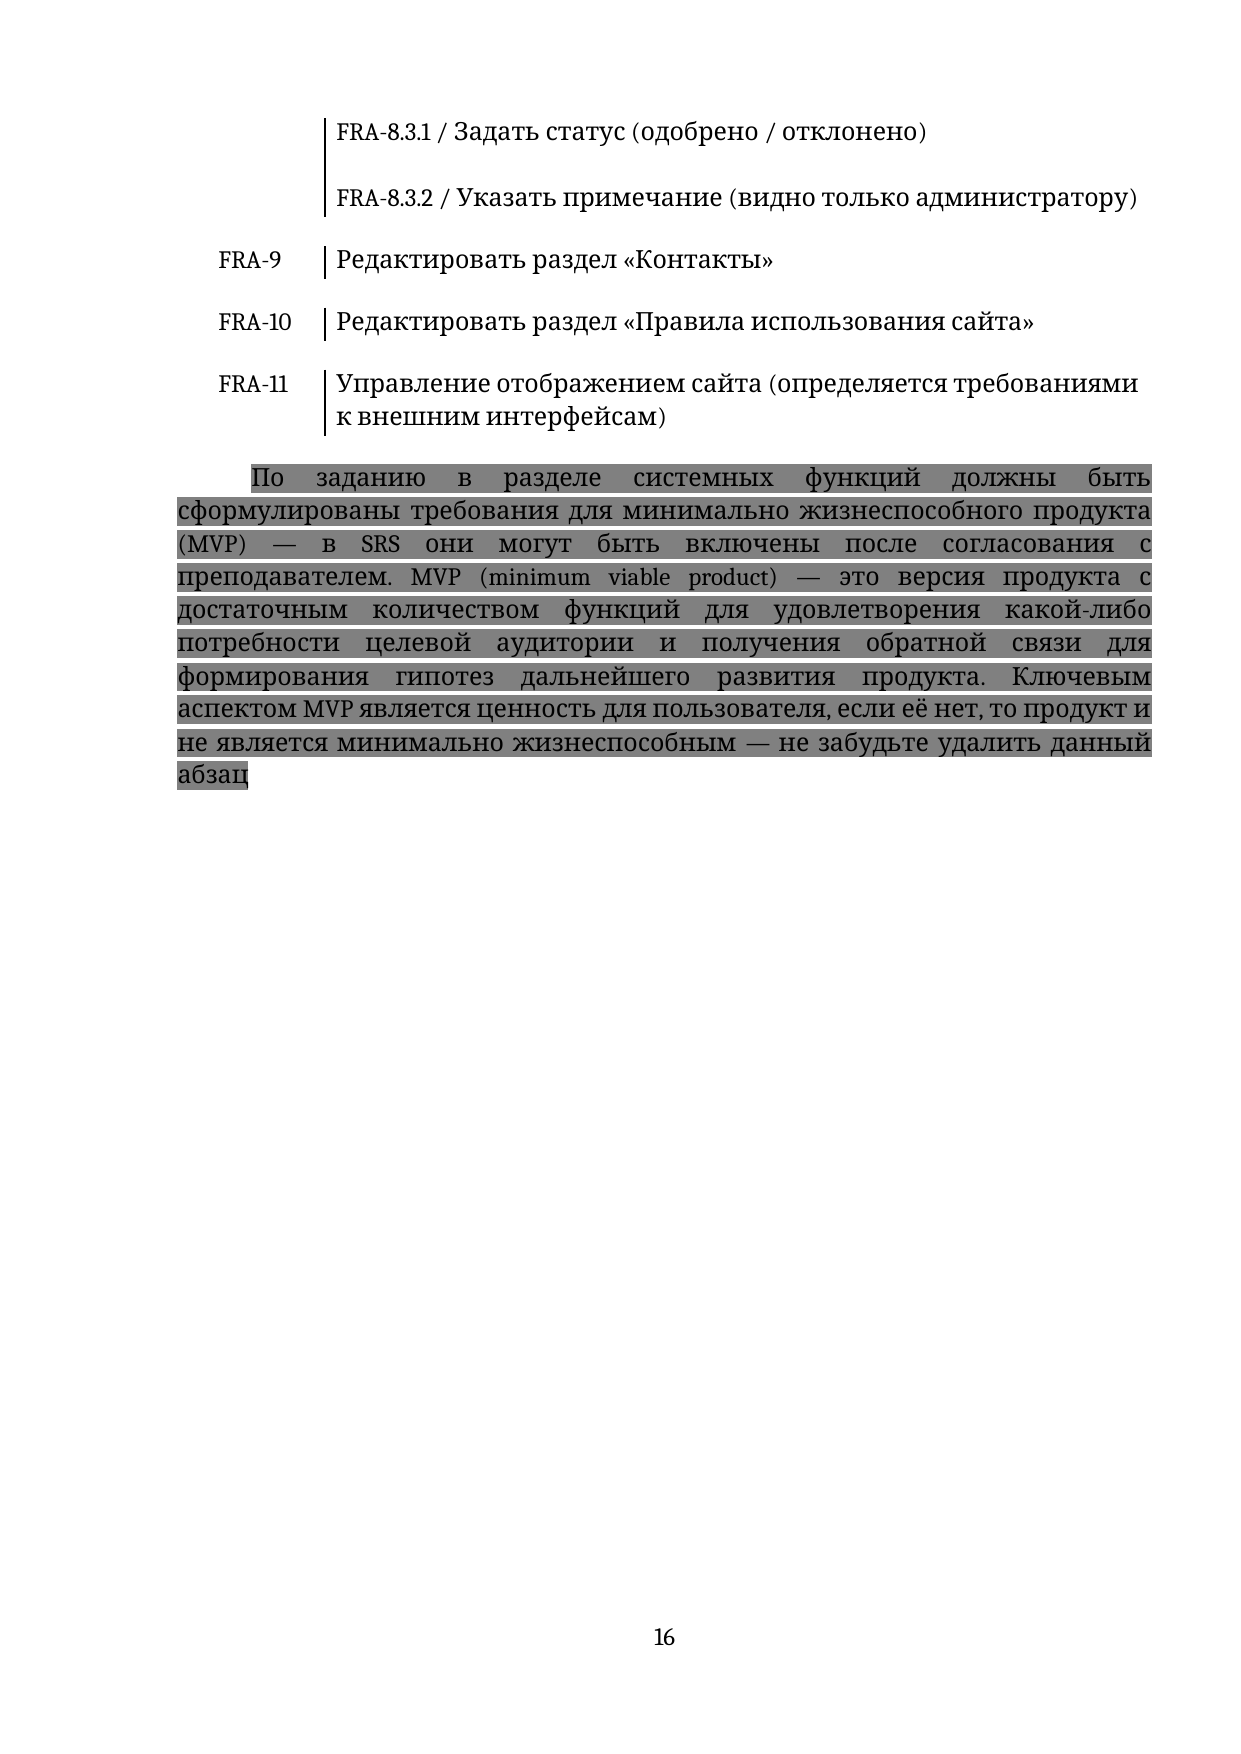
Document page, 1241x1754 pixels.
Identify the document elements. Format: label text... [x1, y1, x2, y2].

table_header FRA-10 [207, 308, 324, 341]
table_header Редактировать раздел «Правила использования сайта» [326, 308, 1151, 341]
text По заданию в разделе системных функций должны быть сформулированы требования для минимально жизнеспособного продукта (MVP) — в SRS они могут быть включены после согласования с преподавателем. MVP (minimum viable product) — это версия продукта с достаточным количеством функций для удовлетворения какой-либо потребности целевой аудитории и получения обратной связи для формирования гипотез дальнейшего развития продукта. Ключевым аспектом MVP является ценность для пользователя, если её нет, то продукт и не является минимально жизнеспособным — не забудьте удалить данный абзац [177, 464, 1152, 790]
table_header FRA-8.3.1 / Задать статус (одобрено / отклонено) FRA-8.3.2 / Указать примечание (видно только администратору) [326, 118, 1151, 217]
table_header FRA-11 [207, 370, 324, 436]
table_header [207, 118, 324, 217]
table_header Управление отображением сайта (определяется требованиями к внешним интерфейсам) [326, 370, 1151, 436]
table_header FRA-9 [207, 246, 324, 279]
table_header Редактировать раздел «Контакты» [326, 246, 1151, 279]
